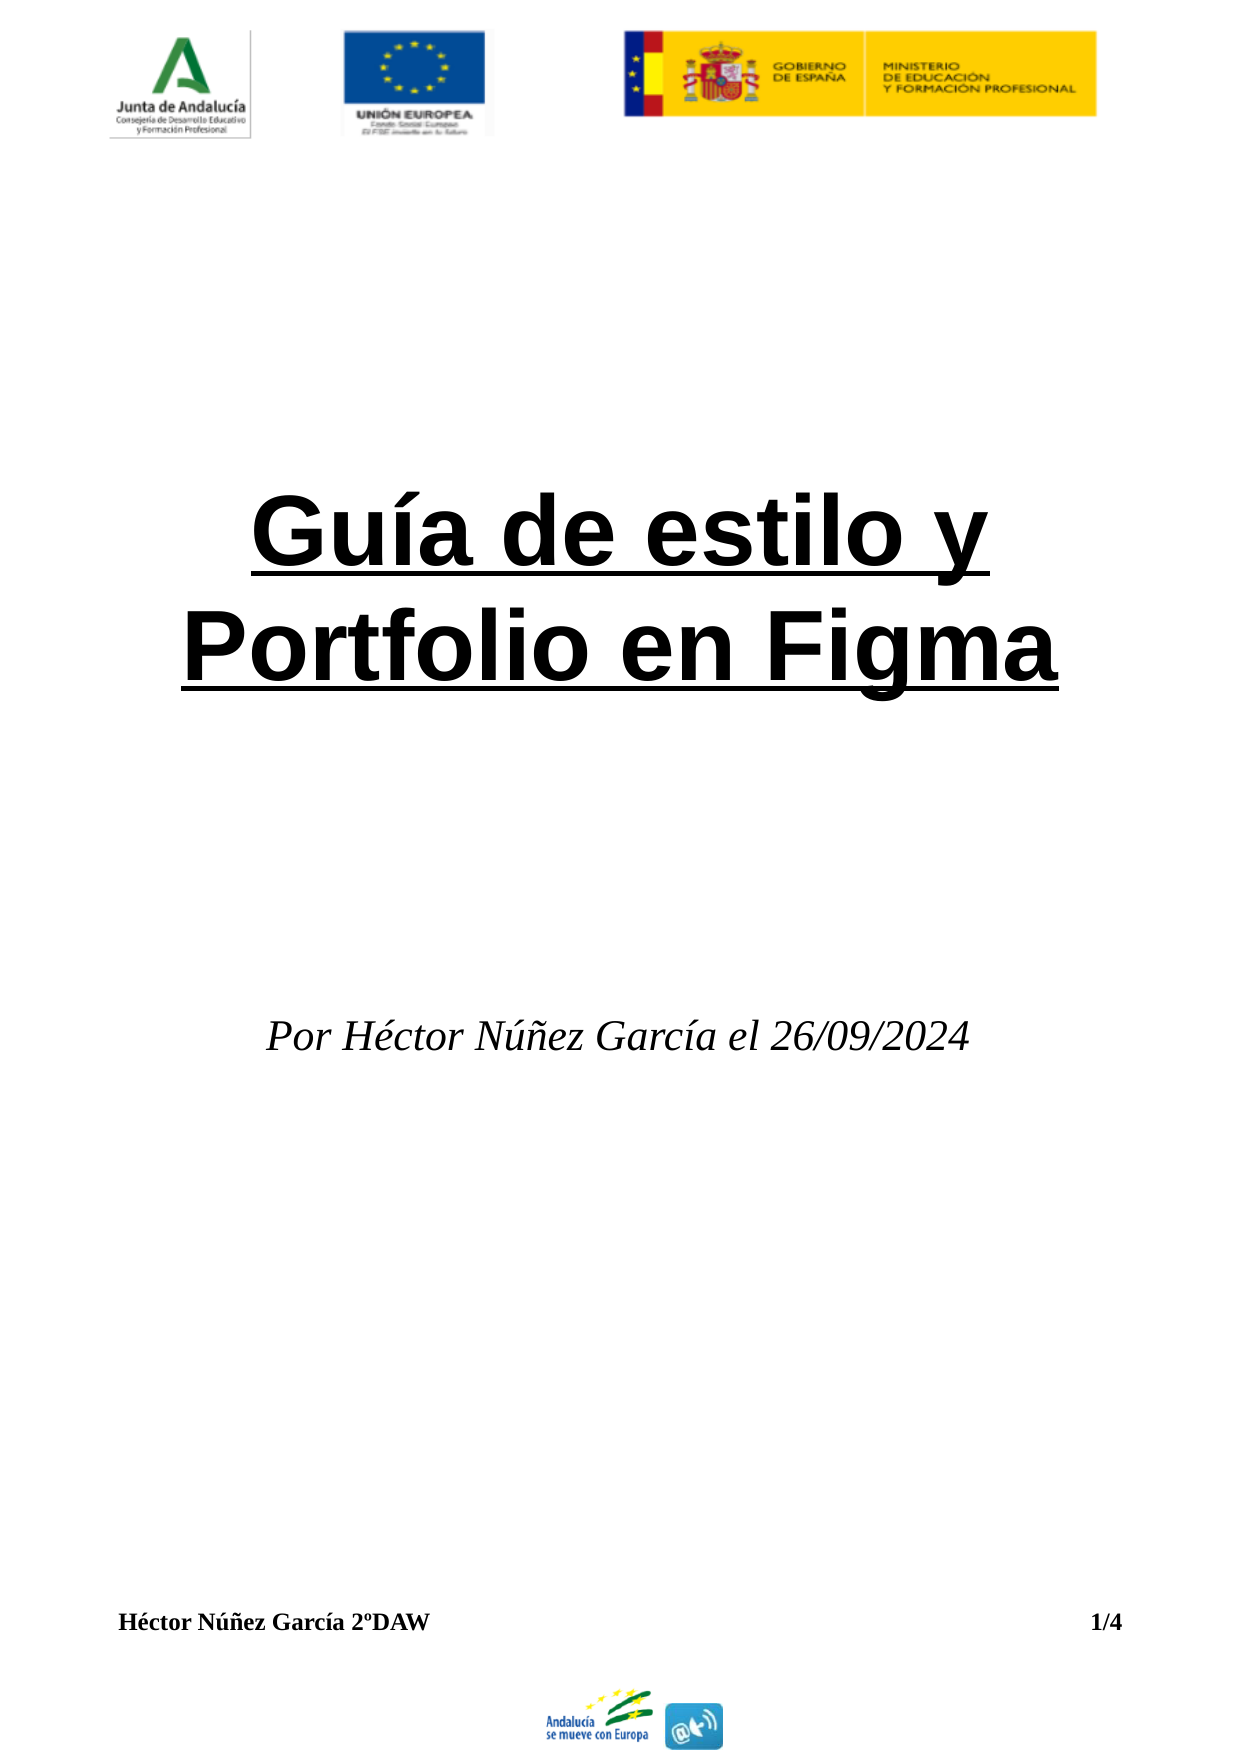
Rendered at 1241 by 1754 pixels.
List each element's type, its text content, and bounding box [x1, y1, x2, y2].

picture [107, 11, 1112, 143]
picture [529, 1665, 727, 1754]
text Por Héctor Núñez García el 26/09/2024 [118, 1009, 1122, 1060]
title Guía de estilo y Portfolio en Figma [118, 472, 1122, 702]
